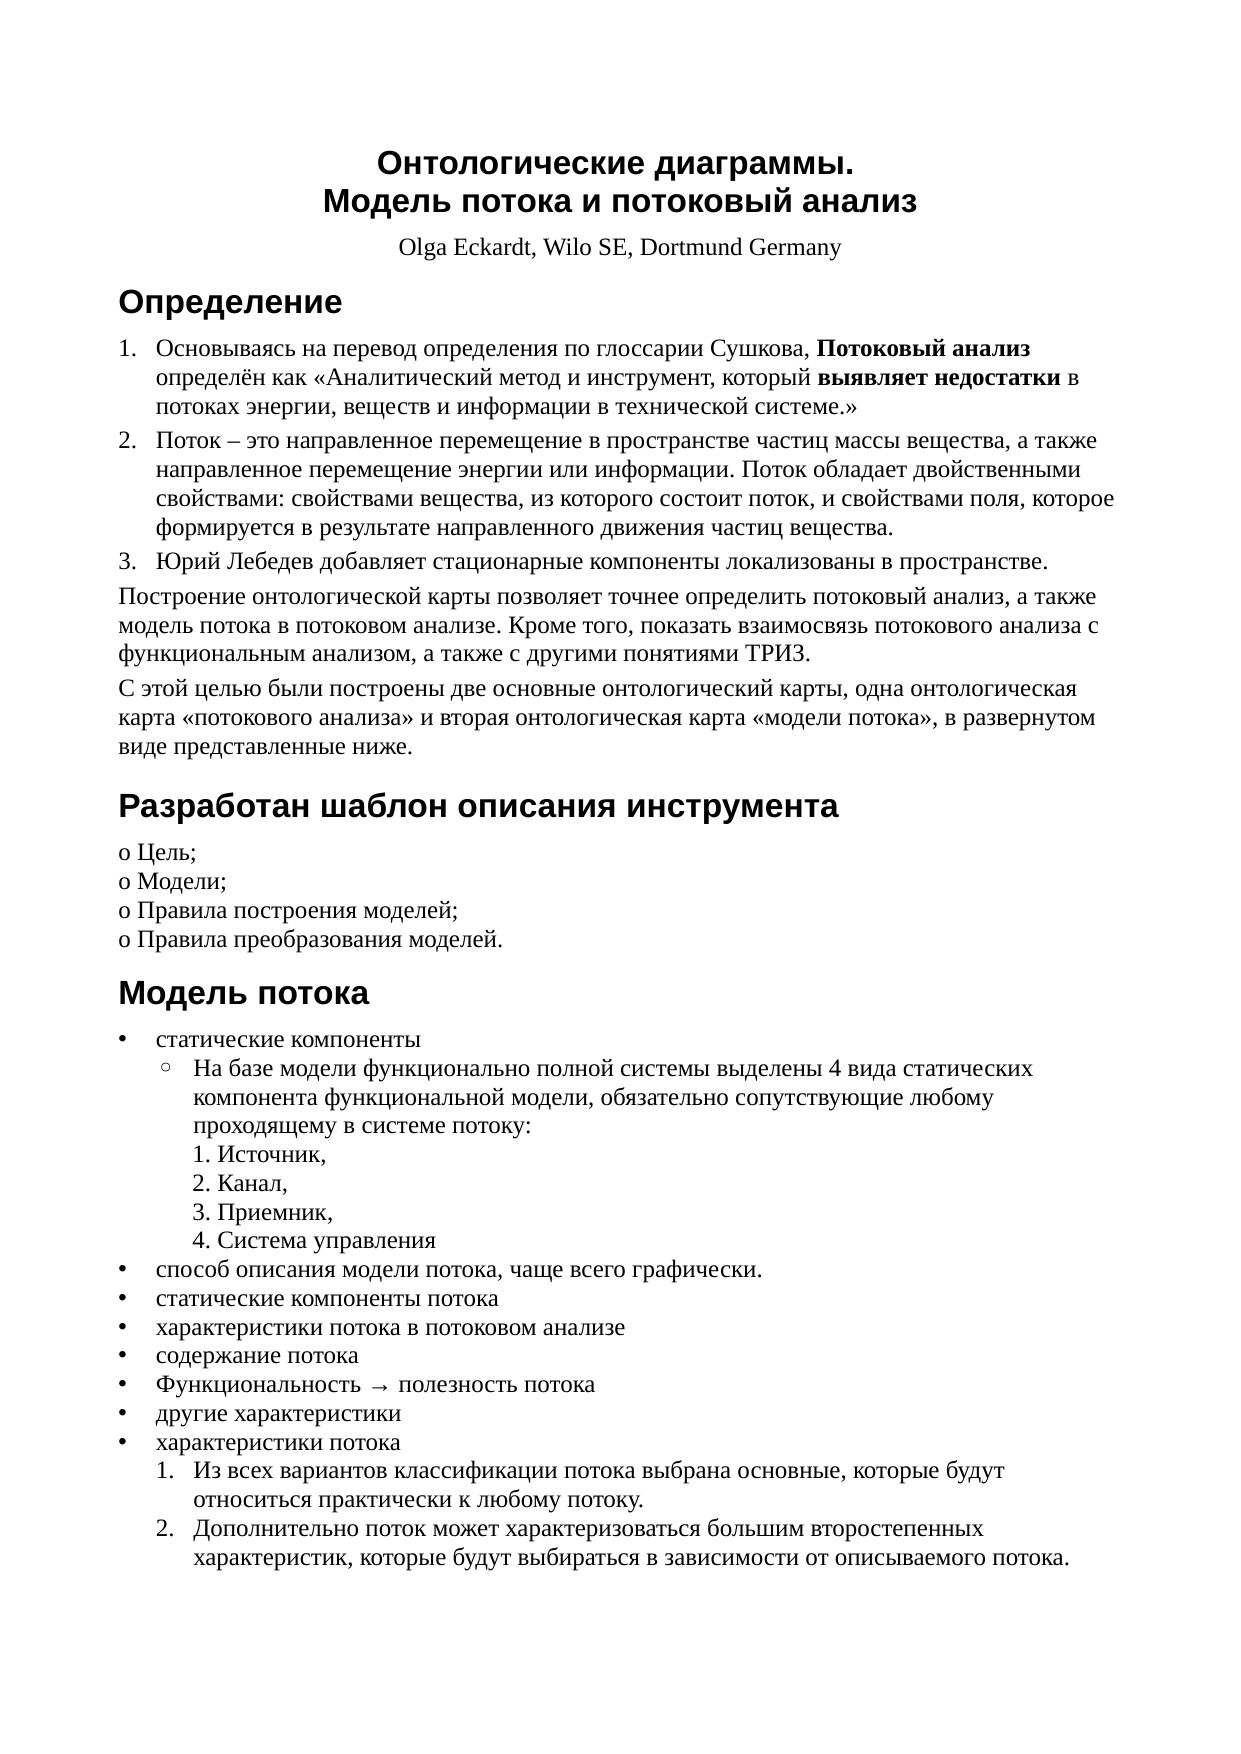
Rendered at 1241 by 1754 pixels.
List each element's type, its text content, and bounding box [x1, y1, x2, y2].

list Дополнительно поток может характеризоваться большим второстепенных характеристик, которые будут выбираться в зависимости от описываемого потока. [156, 1513, 1122, 1571]
list характеристики потока [118, 1427, 1122, 1456]
text Построение онтологической карты позволяет точнее определить потоковый анализ, а также модель потока в потоковом анализе. Кроме того, показать взаимосвязь потокового анализа с функциональным анализом, а также с другими понятиями ТРИЗ. [118, 581, 1122, 667]
text С этой целью были построены две основные онтологический карты, одна онтологическая карта «потокового анализа» и вторая онтологическая карта «модели потока», в развернутом виде представленные ниже. [118, 673, 1122, 759]
list Функциональность → полезность потока [118, 1369, 1122, 1398]
list Из всех вариантов классификации потока выбрана основные, которые будут относиться практически к любому потоку. [156, 1456, 1122, 1513]
title Онтологические диаграммы. Модель потока и потоковый анализ [118, 143, 1122, 220]
list На базе модели функционально полной системы выделены 4 вида статических компонента функциональной модели, обязательно сопутствующие любому проходящему в системе потоку: [156, 1053, 1122, 1139]
list статические компоненты [118, 1024, 1122, 1053]
list содержание потока [118, 1341, 1122, 1369]
list другие характеристики [118, 1398, 1122, 1427]
text o Модели; [118, 866, 1122, 895]
text o Правила преобразования моделей. [118, 924, 1122, 952]
text o Цель; [118, 837, 1122, 866]
text 1. Источник, [192, 1139, 1122, 1168]
text o Правила построения моделей; [118, 895, 1122, 924]
subtitle Разработан шаблон описания инструмента [118, 786, 1122, 825]
text Olga Eckardt, Wilo SE, Dortmund Germany [118, 232, 1122, 261]
list Основываясь на перевод определения по глоссарии Сушкова, Потоковый анализ определён как «Аналитический метод и инструмент, который выявляет недостатки в потоках энергии, веществ и информации в технической системе.» [118, 333, 1122, 419]
list Юрий Лебедев добавляет стационарные компоненты локализованы в пространстве. [118, 546, 1122, 575]
list способ описания модели потока, чаще всего графически. [118, 1254, 1122, 1283]
subtitle Модель потока [118, 973, 1122, 1012]
subtitle Определение [118, 282, 1122, 321]
text 4. Система управления [192, 1226, 1122, 1254]
list Поток – это направленное перемещение в пространстве частиц массы вещества, а также направленное перемещение энергии или информации. Поток обладает двойственными свойствами: свойствами вещества, из которого состоит поток, и свойствами поля, которое формируется в результате направленного движения частиц вещества. [118, 425, 1122, 540]
text 3. Приемник, [192, 1197, 1122, 1226]
list статические компоненты потока [118, 1283, 1122, 1312]
list характеристики потока в потоковом анализе [118, 1312, 1122, 1341]
text 2. Канал, [192, 1168, 1122, 1197]
